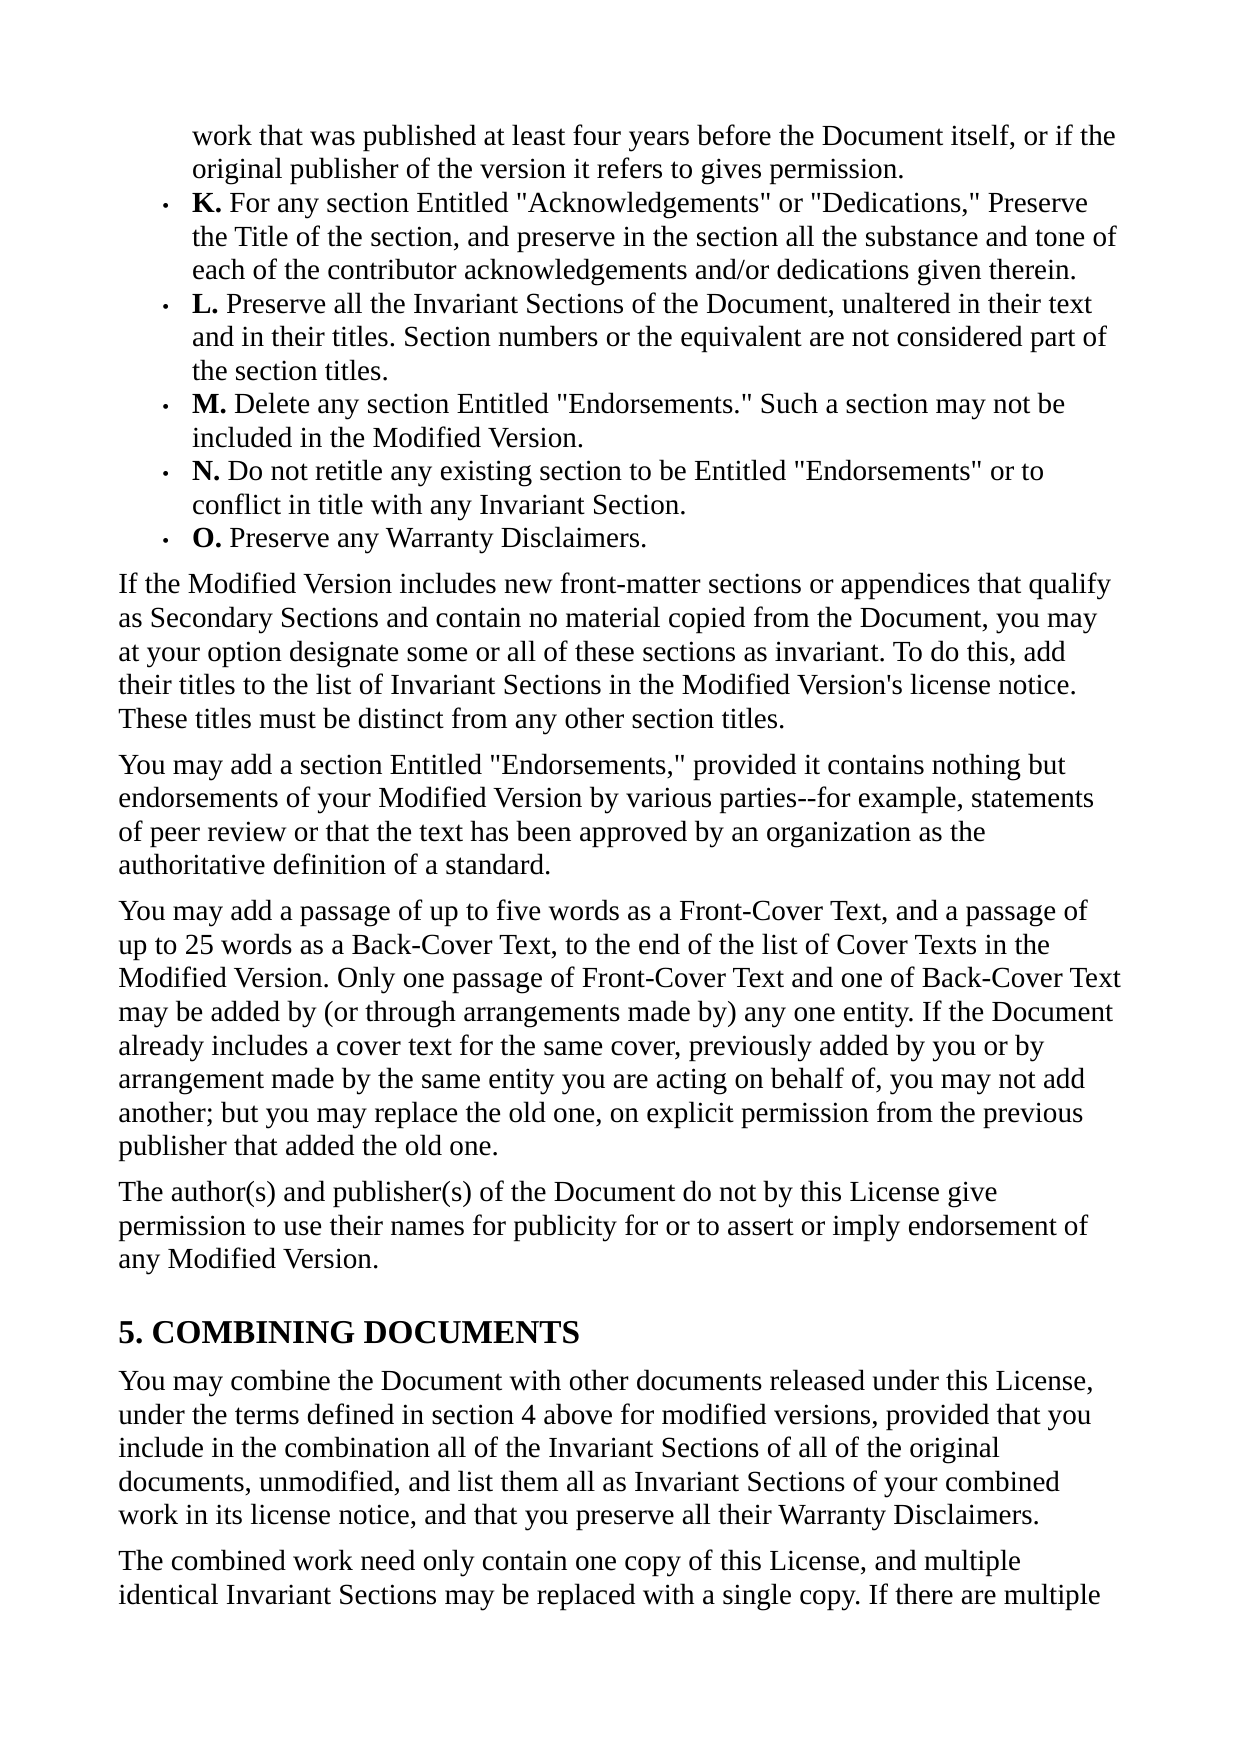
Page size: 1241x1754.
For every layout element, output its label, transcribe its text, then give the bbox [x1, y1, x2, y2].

list work that was published at least four years before the Document itself, or if the original publisher of the version it refers to gives permission. [162, 118, 1122, 185]
text The combined work need only contain one copy of this License, and multiple identical Invariant Sections may be replaced with a single copy. If there are multiple [118, 1543, 1122, 1611]
list K. For any section Entitled "Acknowledgements" or "Dedications," Preserve the Title of the section, and preserve in the section all the substance and tone of each of the contributor acknowledgements and/or dedications given therein. [162, 185, 1122, 286]
subtitle 5. COMBINING DOCUMENTS [118, 1312, 1122, 1351]
text You may add a section Entitled "Endorsements," provided it contains nothing but endorsements of your Modified Version by various parties--for example, statements of peer review or that the text has been approved by an organization as the authoritative definition of a standard. [118, 747, 1122, 881]
list N. Do not retitle any existing section to be Entitled "Endorsements" or to conflict in title with any Invariant Section. [162, 453, 1122, 521]
list M. Delete any section Entitled "Endorsements." Such a section may not be included in the Modified Version. [162, 386, 1122, 453]
text You may add a passage of up to five words as a Front-Cover Text, and a passage of up to 25 words as a Back-Cover Text, to the end of the list of Cover Texts in the Modified Version. Only one passage of Front-Cover Text and one of Back-Cover Text may be added by (or through arrangements made by) any one entity. If the Document already includes a cover text for the same cover, previously added by you or by arrangement made by the same entity you are acting on behalf of, you may not add another; but you may replace the old one, on explicit permission from the previous publisher that added the old one. [118, 893, 1122, 1162]
text The author(s) and publisher(s) of the Document do not by this License give permission to use their names for publicity for or to assert or imply endorsement of any Modified Version. [118, 1174, 1122, 1275]
text You may combine the Document with other documents released under this License, under the terms defined in section 4 above for modified versions, provided that you include in the combination all of the Invariant Sections of all of the original documents, unmodified, and list them all as Invariant Sections of your combined work in its license notice, and that you preserve all their Warranty Disclaimers. [118, 1363, 1122, 1531]
list L. Preserve all the Invariant Sections of the Document, unaltered in their text and in their titles. Section numbers or the equivalent are not considered part of the section titles. [162, 286, 1122, 386]
text If the Modified Version includes new front-matter sections or appendices that qualify as Secondary Sections and contain no material copied from the Document, you may at your option designate some or all of these sections as invariant. To do this, add their titles to the list of Invariant Sections in the Modified Version's license notice. These titles must be distinct from any other section titles. [118, 567, 1122, 734]
list O. Preserve any Warranty Disclaimers. [162, 521, 1122, 554]
